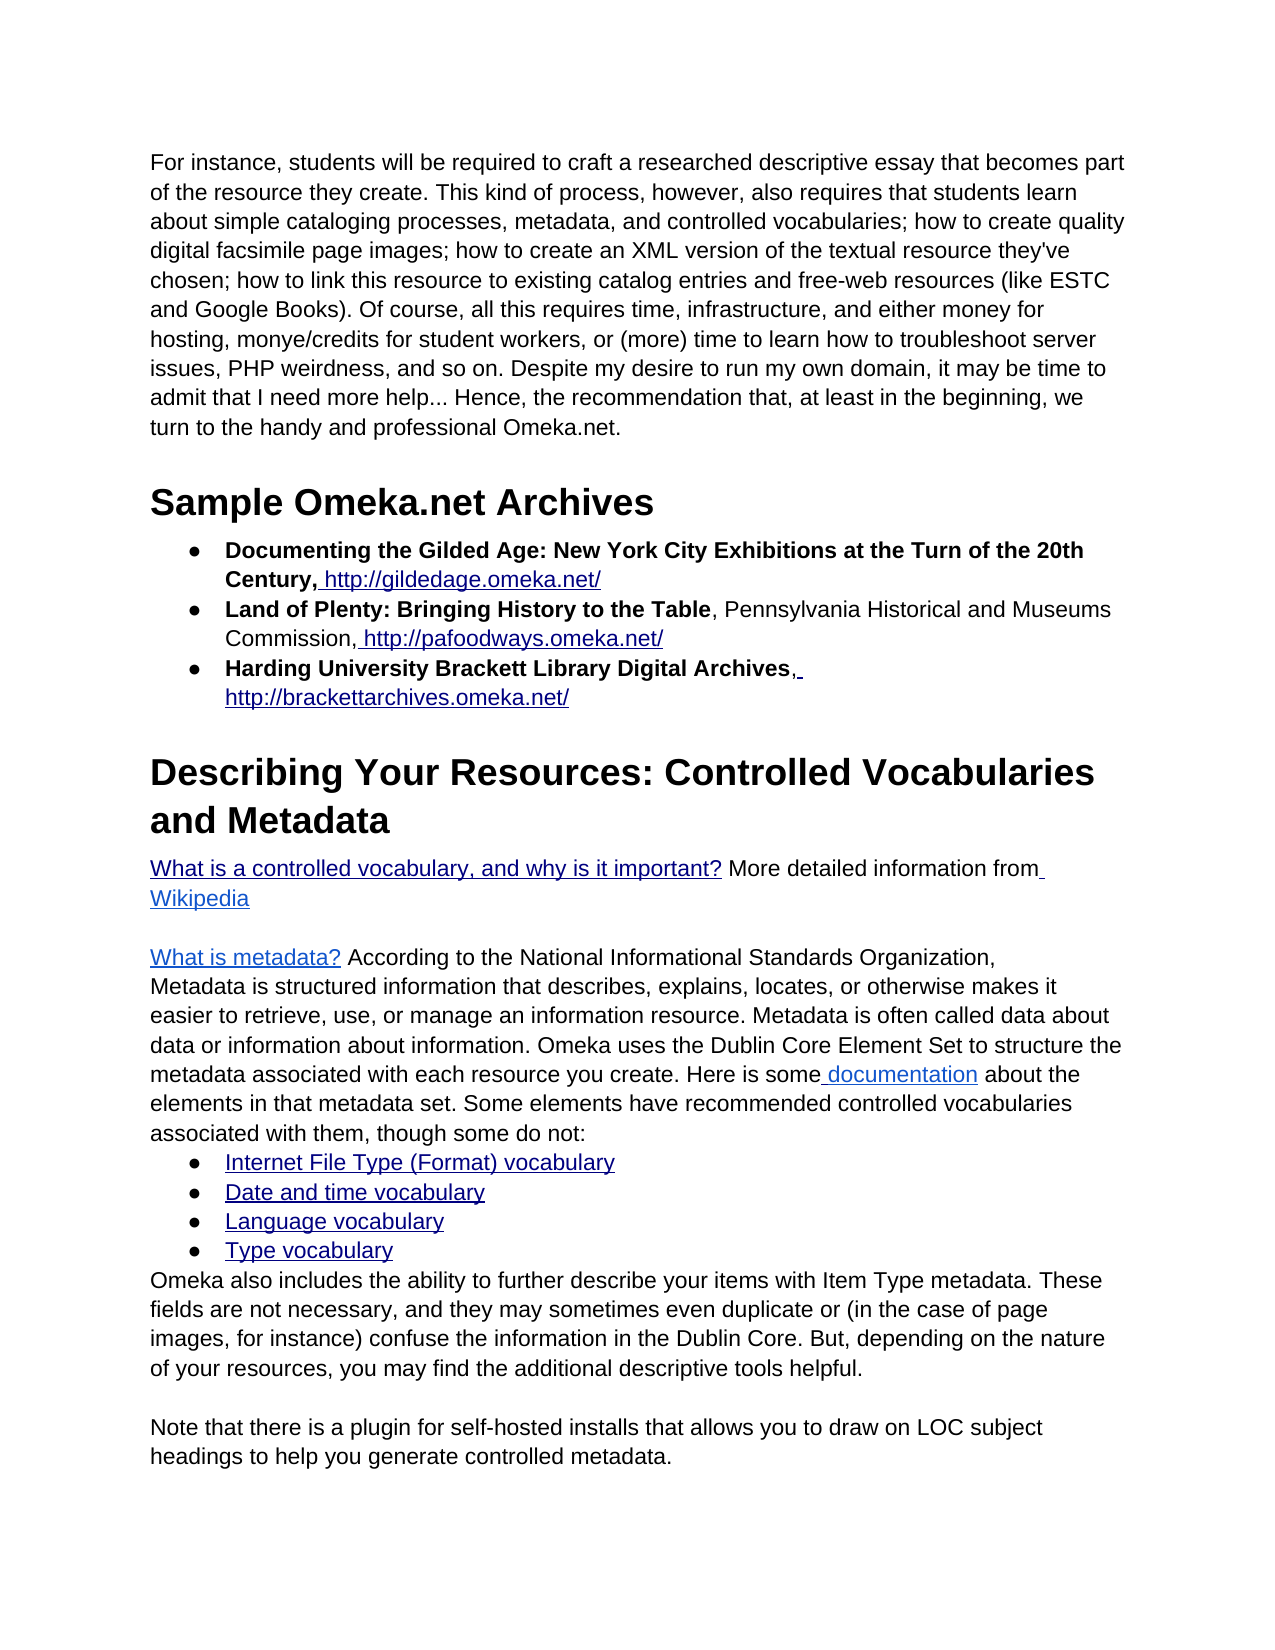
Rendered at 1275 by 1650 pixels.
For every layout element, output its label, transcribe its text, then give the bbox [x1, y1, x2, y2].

list Land of Plenty: Bringing History to the Table, Pennsylvania Historical and Museums Commission, http://pafoodways.omeka.net/ [187, 596, 1125, 651]
text For instance, students will be required to craft a researched descriptive essay that becomes part of the resource they create. This kind of process, however, also requires that students learn about simple cataloging processes, metadata, and controlled vocabularies; how to create quality digital facsimile page images; how to create an XML version of the textual resource they've chosen; how to link this resource to existing catalog entries and free-web resources (like ESTC and Google Books). Of course, all this requires time, infrastructure, and either money for hosting, monye/credits for student workers, or (more) time to learn how to troubleshoot server issues, PHP weirdness, and so on. Despite my desire to run my own domain, it may be time to admit that I need more help... Hence, the recommendation that, at least in the beginning, we turn to the handy and professional Omeka.net. [150, 150, 1125, 440]
subtitle Describing Your Resources: Controlled Vocabularies and Metadata [150, 751, 1125, 841]
list Internet File Type (Format) vocabulary [187, 1150, 1125, 1175]
list Type vocabulary [187, 1238, 1125, 1263]
text What is a controlled vocabulary, and why is it important? More detailed information from Wikipedia [150, 856, 1125, 911]
subtitle Sample Omeka.net Archives [150, 481, 1125, 523]
list Language vocabulary [187, 1208, 1125, 1234]
text What is metadata? According to the National Informational Standards Organization, [150, 944, 1125, 970]
list Documenting the Gilded Age: New York City Exhibitions at the Turn of the 20th Century, http://gildedage.omeka.net/ [187, 538, 1125, 593]
text Omeka also includes the ability to further describe your items with Item Type metadata. These fields are not necessary, and they may sometimes even duplicate or (in the case of page images, for instance) confuse the information in the Dublin Core. But, depending on the nature of your resources, you may find the additional descriptive tools helpful. [150, 1267, 1125, 1381]
text Metadata is structured information that describes, explains, locates, or otherwise makes it easier to retrieve, use, or manage an information resource. Metadata is often called data about data or information about information. Omeka uses the Dublin Core Element Set to structure the metadata associated with each resource you create. Here is some documentation about the elements in that metadata set. Some elements have recommended controlled vocabularies associated with them, though some do not: [150, 973, 1125, 1146]
list Harding University Brackett Library Digital Archives, http://brackettarchives.omeka.net/ [187, 655, 1125, 710]
list Date and time vocabulary [187, 1179, 1125, 1205]
text Note that there is a plugin for self-hosted installs that allows you to draw on LOC subject headings to help you generate controlled metadata. [150, 1414, 1125, 1469]
